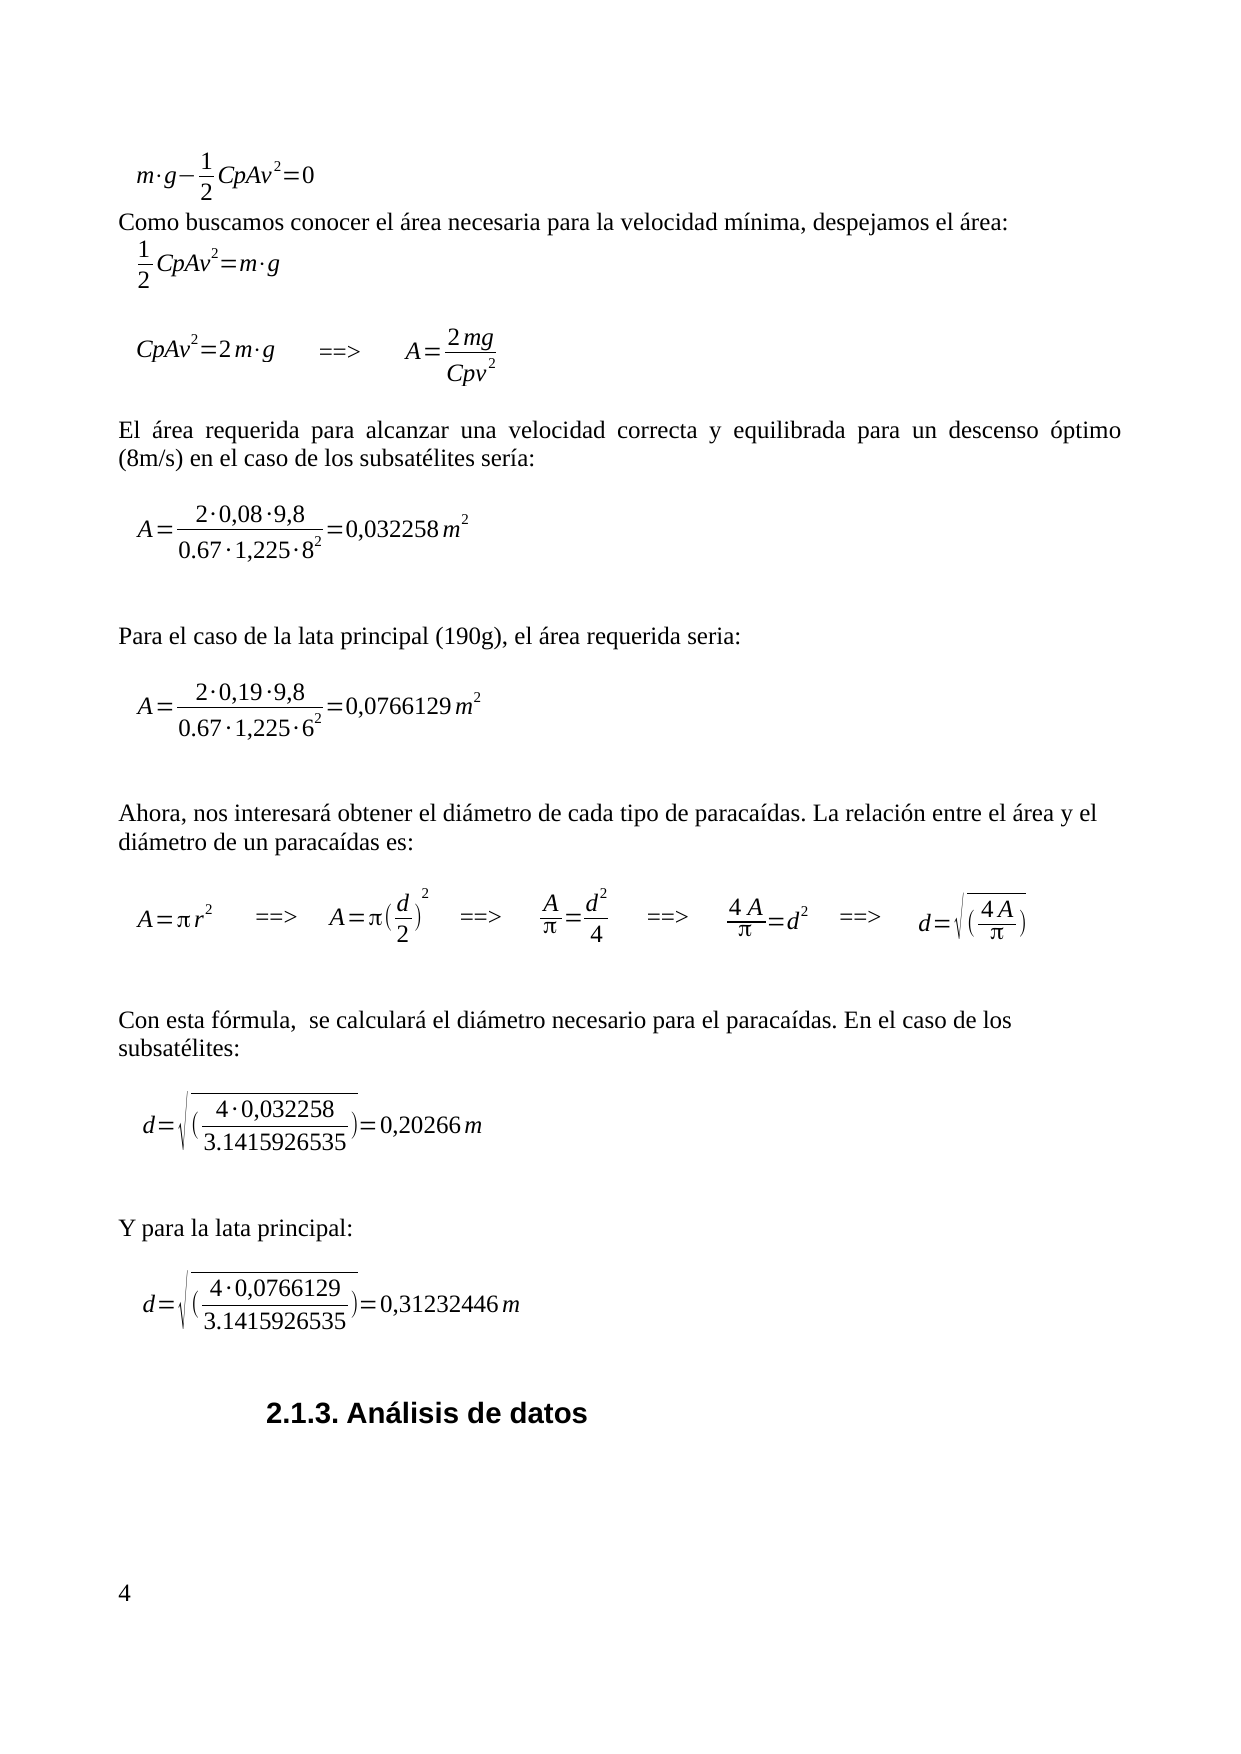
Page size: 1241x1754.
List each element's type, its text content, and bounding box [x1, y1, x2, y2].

text ==> ==> ==> ==> [118, 885, 1122, 947]
text Con esta fórmula, se calculará el diámetro necesario para el paracaídas. En el caso de los subsatélites: [118, 1005, 1122, 1062]
text Y para la lata principal: [118, 1213, 1122, 1241]
text Como buscamos conocer el área necesaria para la velocidad mínima, despejamos el área: [118, 207, 1122, 235]
subtitle 2.1.3. Análisis de datos [266, 1396, 1122, 1430]
text ==> [118, 323, 1122, 386]
text Para el caso de la lata principal (190g), el área requerida seria: [118, 621, 1122, 650]
text Ahora, nos interesará obtener el diámetro de cada tipo de paracaídas. La relación entre el área y el diámetro de un paracaídas es: [118, 798, 1122, 856]
text El área requerida para alcanzar una velocidad correcta y equilibrada para un descenso óptimo (8m/s) en el caso de los subsatélites sería: [118, 415, 1122, 472]
